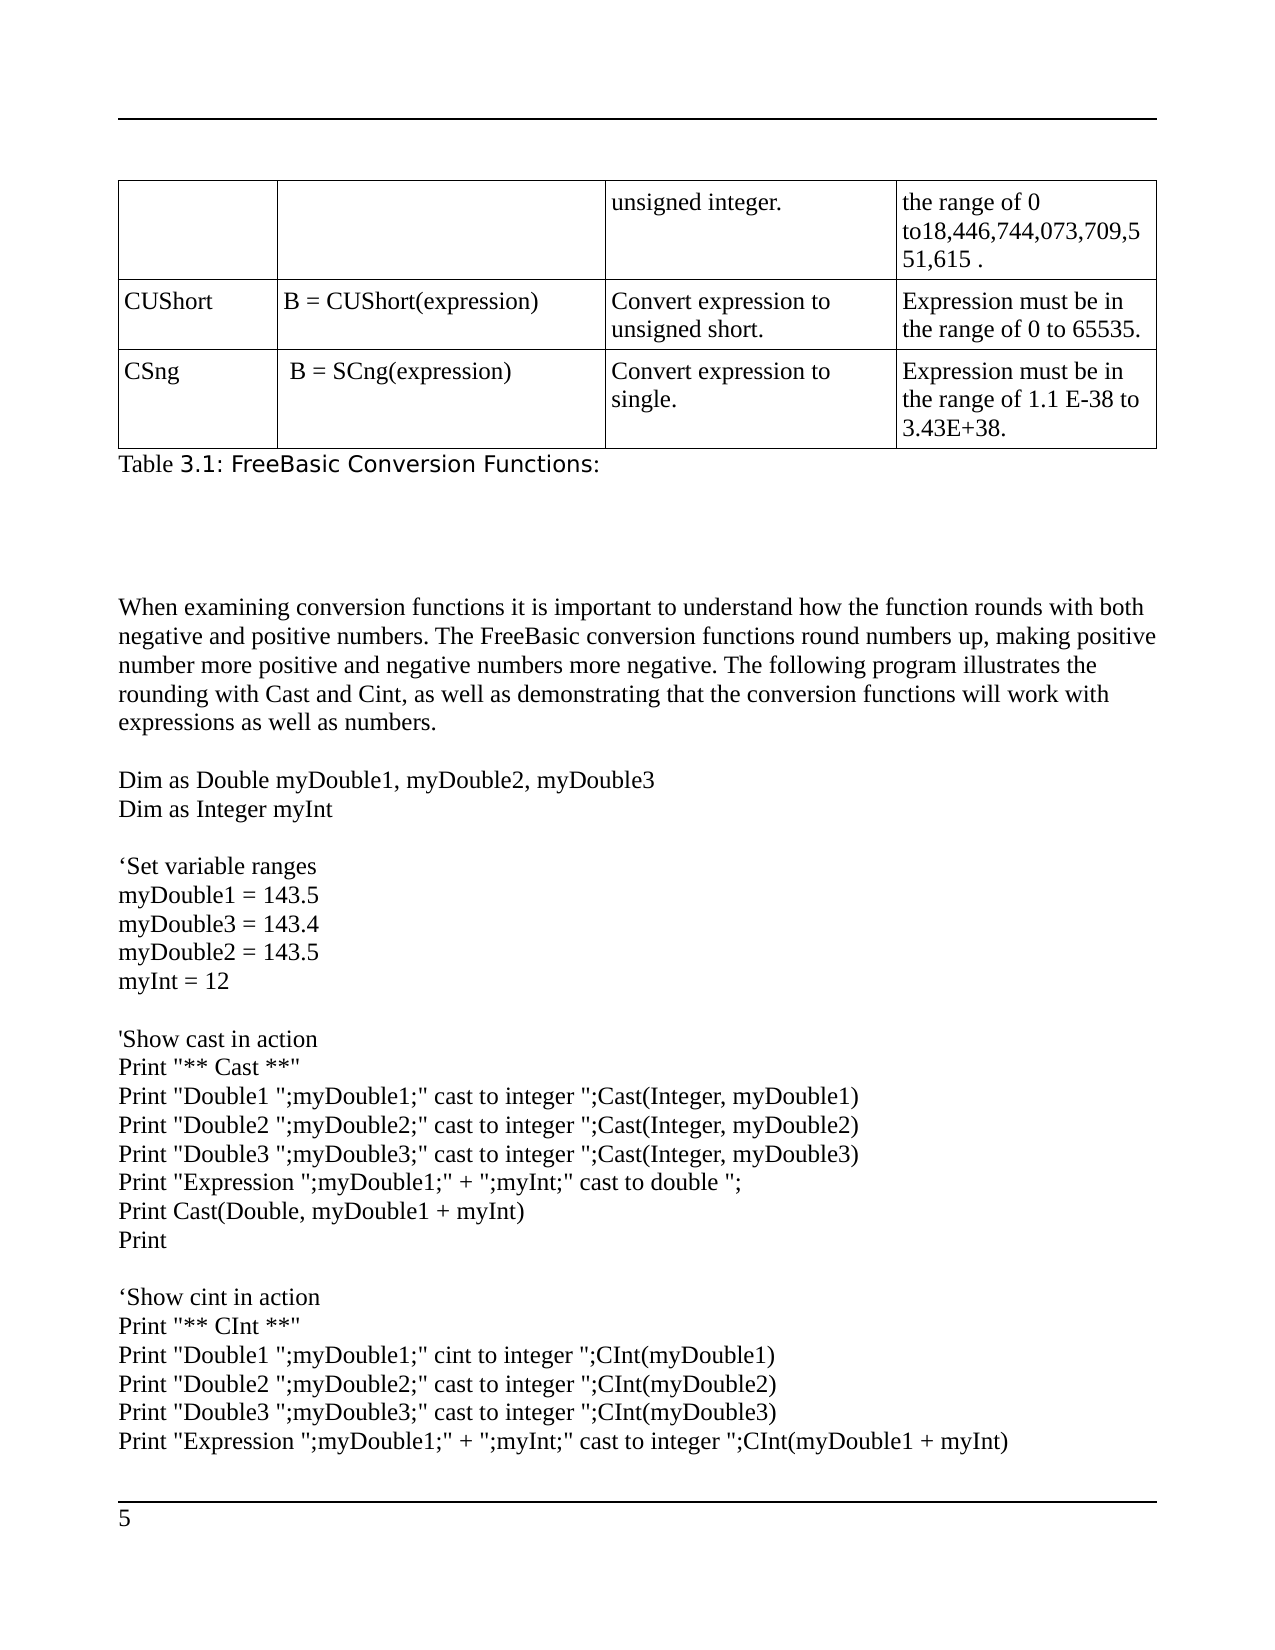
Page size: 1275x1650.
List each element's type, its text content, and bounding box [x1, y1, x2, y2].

text Table 3.1: FreeBasic Conversion Functions: [118, 449, 1157, 477]
text Print "Double2 ";myDouble2;" cast to integer ";Cast(Integer, myDouble2) [118, 1110, 1157, 1139]
text Print "Double1 ";myDouble1;" cast to integer ";Cast(Integer, myDouble1) [118, 1081, 1157, 1110]
text 'Show cast in action [118, 1024, 1157, 1052]
table_cell Convert expression to single. [606, 350, 896, 448]
table_cell unsigned integer. [606, 181, 896, 279]
text Dim as Integer myInt [118, 794, 1157, 822]
text Print [118, 1225, 1157, 1254]
text myDouble3 = 143.4 [118, 909, 1157, 937]
text Print "Expression ";myDouble1;" + ";myInt;" cast to double "; [118, 1167, 1157, 1196]
text Print "** CInt **" [118, 1311, 1157, 1340]
text When examining conversion functions it is important to understand how the function rounds with both negative and positive numbers. The FreeBasic conversion functions round numbers up, making positive number more positive and negative numbers more negative. The following program illustrates the rounding with Cast and Cint, as well as demonstrating that the conversion functions will work with expressions as well as numbers. [118, 592, 1157, 736]
text Print "Double1 ";myDouble1;" cint to integer ";CInt(myDouble1) [118, 1340, 1157, 1369]
table_cell CSng [119, 350, 277, 448]
text myDouble1 = 143.5 [118, 880, 1157, 909]
table_cell [278, 181, 605, 279]
table_cell the range of 0 to18,446,744,073,709,551,615 . [897, 181, 1156, 279]
text Print "Double3 ";myDouble3;" cast to integer ";CInt(myDouble3) [118, 1397, 1157, 1426]
table_cell B = SCng(expression) [278, 350, 605, 448]
table_cell [119, 181, 277, 279]
text myDouble2 = 143.5 [118, 937, 1157, 966]
table_cell Expression must be in the range of 1.1 E-38 to 3.43E+38. [897, 350, 1156, 448]
text Print "Double2 ";myDouble2;" cast to integer ";CInt(myDouble2) [118, 1369, 1157, 1397]
table_cell CUShort [119, 280, 277, 349]
text ‘Set variable ranges [118, 851, 1157, 880]
table_cell B = CUShort(expression) [278, 280, 605, 349]
text Print "Double3 ";myDouble3;" cast to integer ";Cast(Integer, myDouble3) [118, 1139, 1157, 1167]
table_cell Expression must be in the range of 0 to 65535. [897, 280, 1156, 349]
text Print Cast(Double, myDouble1 + myInt) [118, 1196, 1157, 1225]
text myInt = 12 [118, 966, 1157, 995]
text Dim as Double myDouble1, myDouble2, myDouble3 [118, 765, 1157, 794]
text Print "Expression ";myDouble1;" + ";myInt;" cast to integer ";CInt(myDouble1 + myInt) [118, 1426, 1157, 1455]
text Print "** Cast **" [118, 1052, 1157, 1081]
text ‘Show cint in action [118, 1282, 1157, 1311]
table_cell Convert expression to unsigned short. [606, 280, 896, 349]
